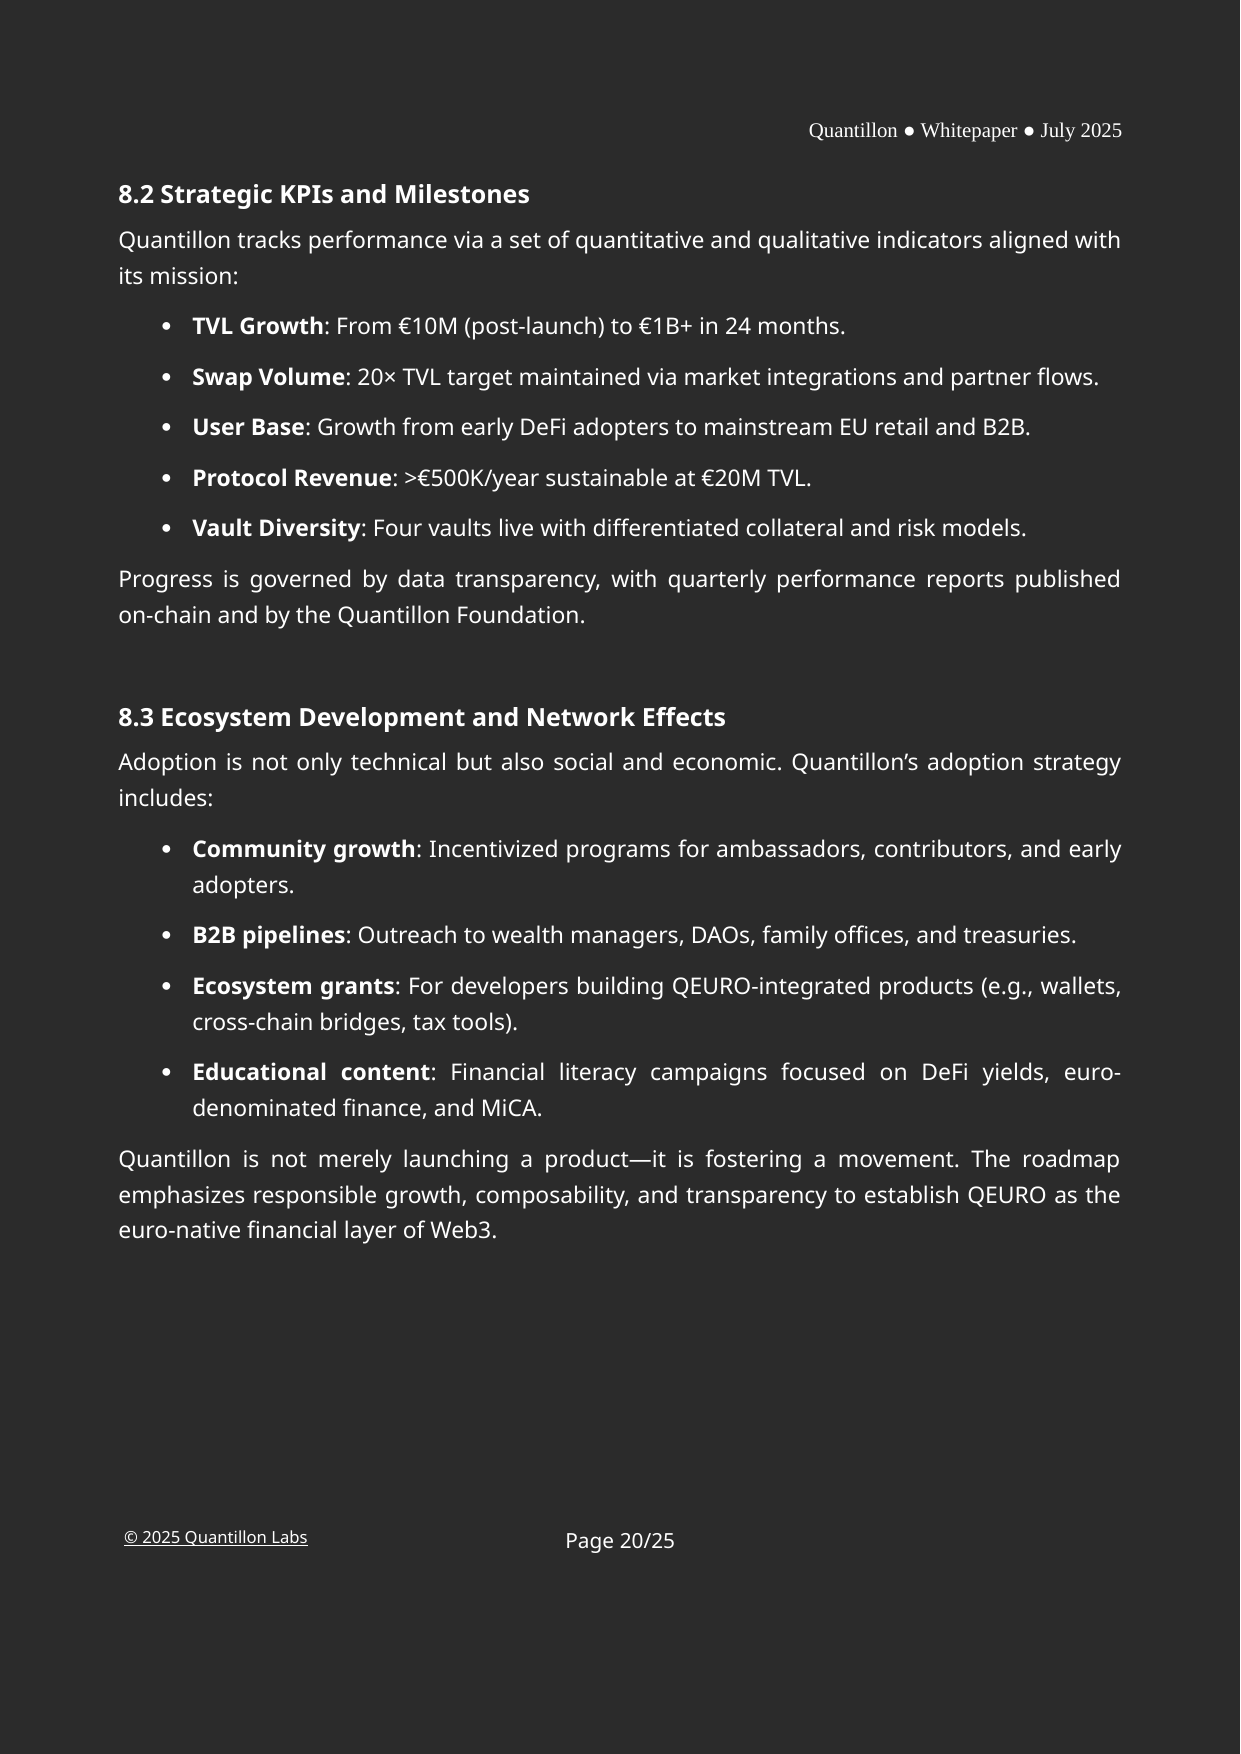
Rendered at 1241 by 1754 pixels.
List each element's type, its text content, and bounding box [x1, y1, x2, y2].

text Adoption is not only technical but also social and economic. Quantillon’s adoption strategy includes: [118, 746, 1122, 813]
list Community growth: Incentivized programs for ambassadors, contributors, and early adopters. [162, 833, 1122, 900]
list TVL Growth: From €10M (post-launch) to €1B+ in 24 months. [162, 310, 1122, 341]
list Ecosystem grants: For developers building QEURO-integrated products (e.g., wallets, cross-chain bridges, tax tools). [162, 970, 1122, 1037]
text Progress is governed by data transparency, with quarterly performance reports published on-chain and by the Quantillon Foundation. [118, 563, 1122, 630]
text Quantillon is not merely launching a product—it is fostering a movement. The roadmap emphasizes responsible growth, composability, and transparency to establish QEURO as the euro-native financial layer of Web3. [118, 1143, 1122, 1246]
list Protocol Revenue: >€500K/year sustainable at €20M TVL. [162, 462, 1122, 493]
list User Base: Growth from early DeFi adopters to mainstream EU retail and B2B. [162, 411, 1122, 442]
list Vault Diversity: Four vaults live with differentiated collateral and risk models. [162, 512, 1122, 543]
list Educational content: Financial literacy campaigns focused on DeFi yields, euro-denominated finance, and MiCA. [162, 1056, 1122, 1123]
list Swap Volume: 20× TVL target maintained via market integrations and partner flows. [162, 361, 1122, 392]
subtitle 8.2 Strategic KPIs and Milestones [118, 177, 1122, 211]
list B2B pipelines: Outreach to wealth managers, DAOs, family offices, and treasuries. [162, 919, 1122, 950]
subtitle 8.3 Ecosystem Development and Network Effects [118, 700, 1122, 734]
text Quantillon tracks performance via a set of quantitative and qualitative indicators aligned with its mission: [118, 224, 1122, 291]
